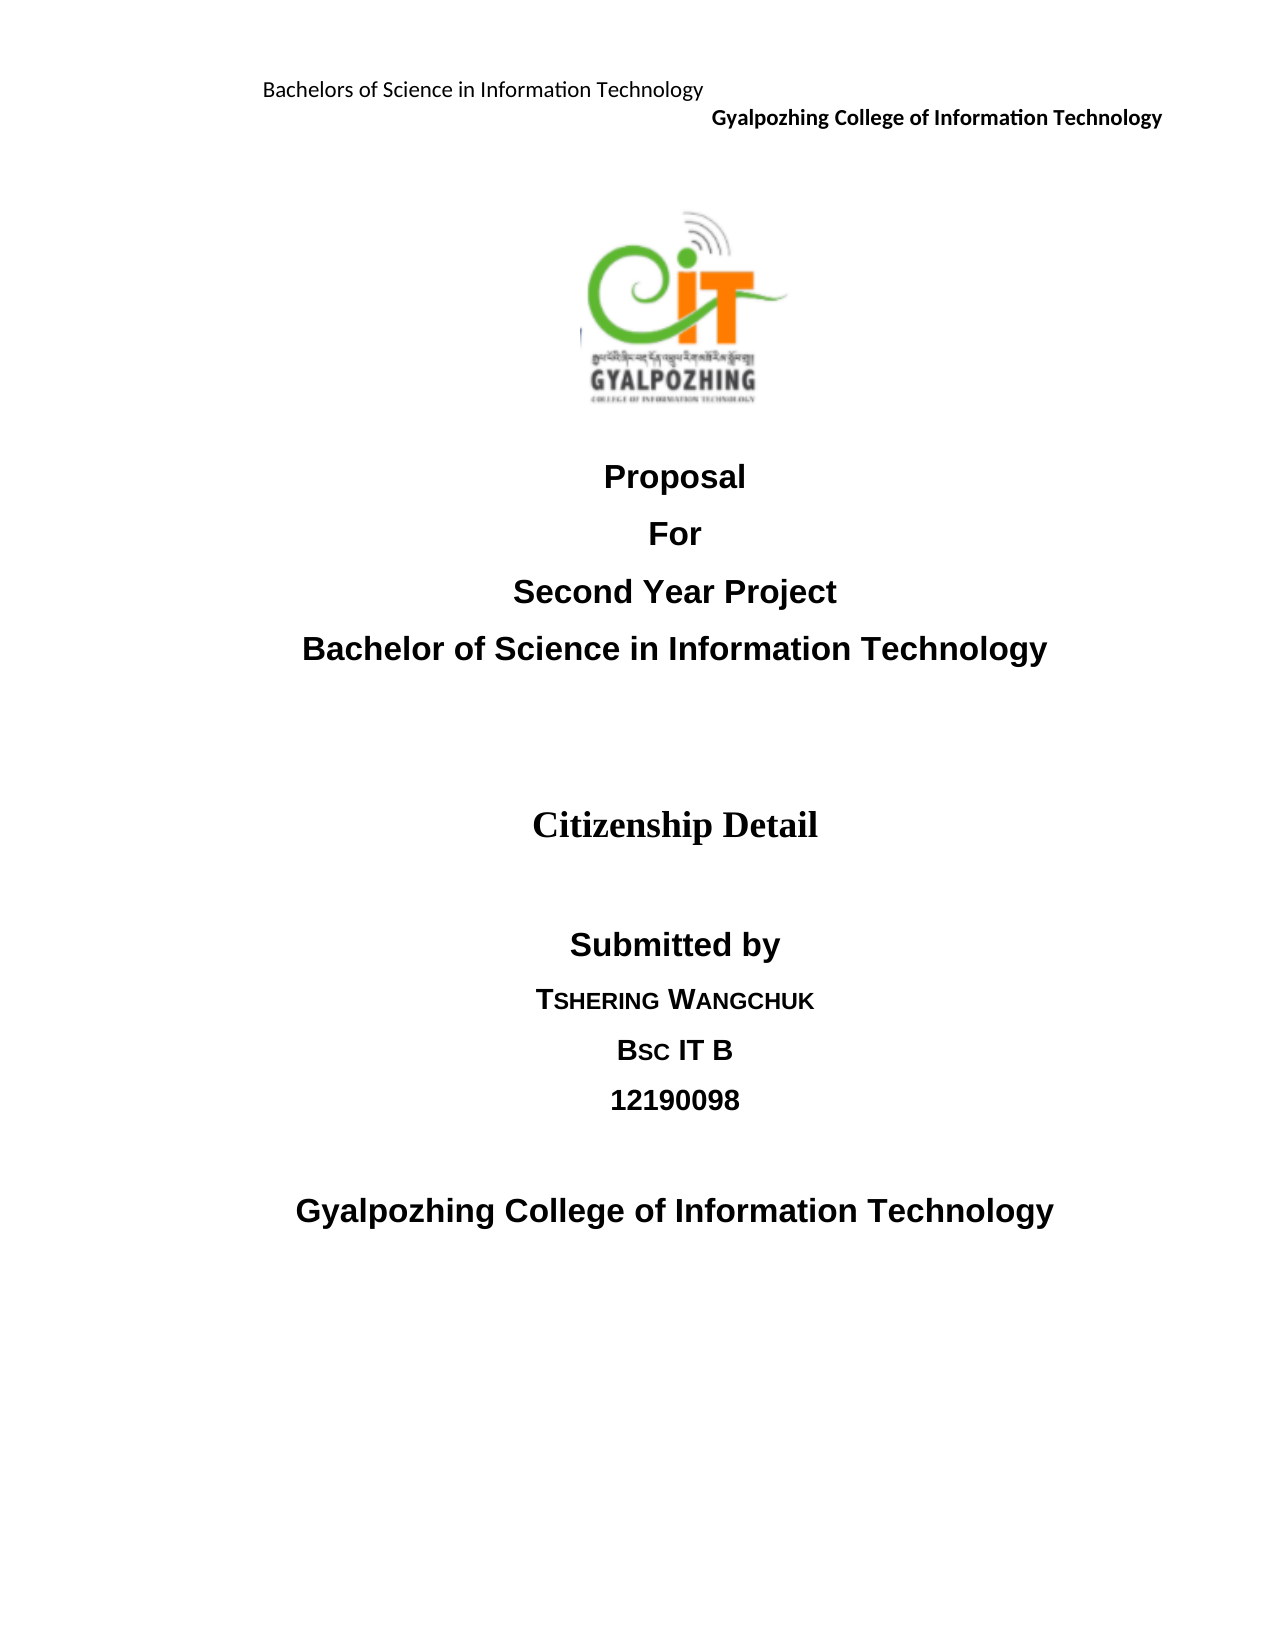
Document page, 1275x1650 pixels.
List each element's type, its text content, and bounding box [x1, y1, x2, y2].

text Citizenship Detail [187, 802, 1162, 845]
text For [187, 514, 1162, 553]
text Gyalpozhing College of Information Technology [187, 1191, 1162, 1229]
text Tshering Wangchuk [187, 982, 1162, 1016]
text 12190098 [187, 1083, 1162, 1116]
text Bsc IT B [187, 1032, 1162, 1066]
text Bachelor of Science in Information Technology [187, 629, 1162, 668]
picture [580, 194, 796, 413]
text Second Year Project [187, 572, 1162, 610]
text Submitted by [187, 924, 1162, 963]
text Proposal [187, 457, 1162, 495]
